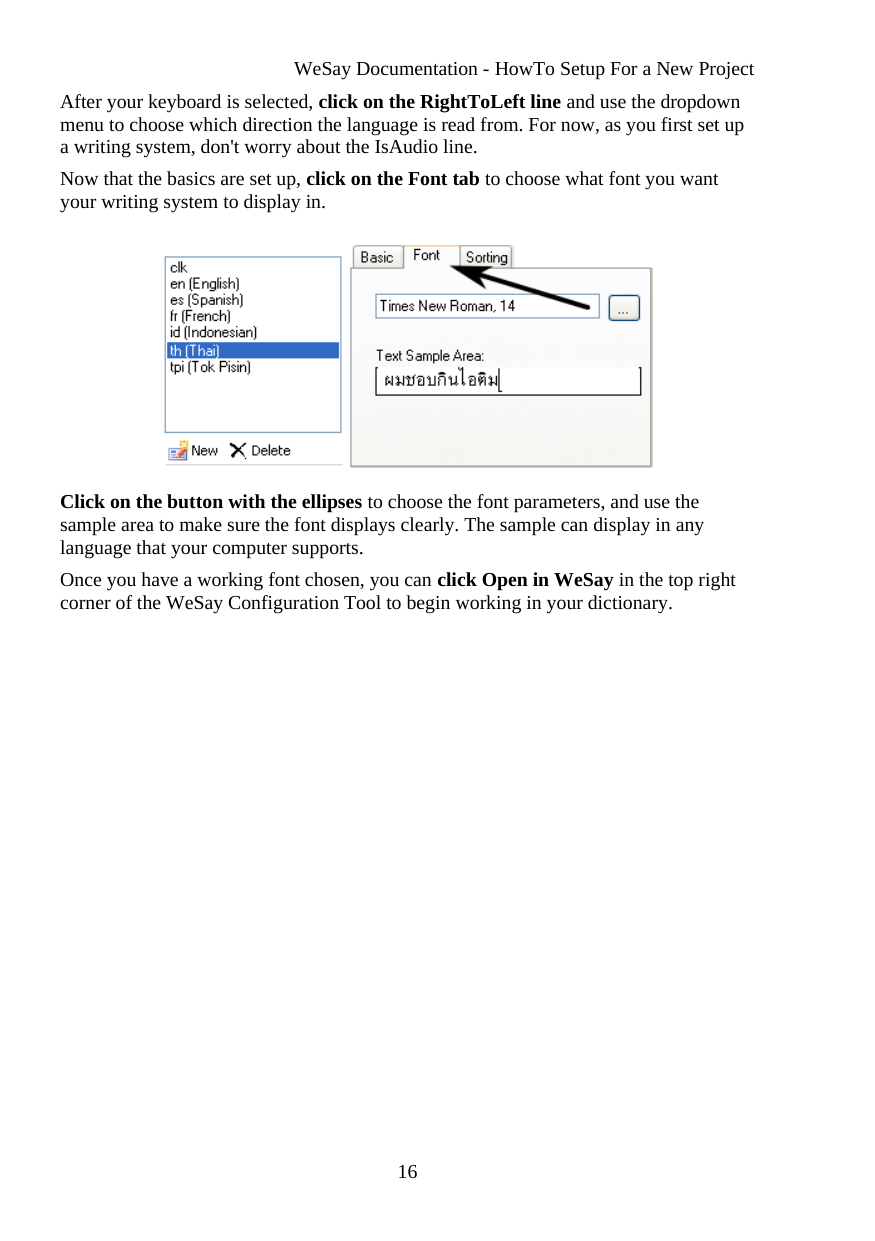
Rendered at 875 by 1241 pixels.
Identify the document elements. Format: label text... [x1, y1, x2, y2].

text Click on the button with the ellipses to choose the font parameters, and use the sample area to make sure the font displays clearly. The sample can display in any language that your computer supports. [60, 222, 754, 559]
text After your keyboard is selected, click on the RightToLeft line and use the dropdown menu to choose which direction the language is read from. For now, as you first set up a writing system, don't worry about the IsAudio line. [60, 90, 754, 158]
text Now that the basics are set up, click on the Font tab to choose what font you want your writing system to display in. [60, 167, 754, 213]
text Once you have a working font chosen, you can click Open in WeSay in the top right corner of the WeSay Configuration Tool to begin working in your dictionary. [60, 568, 754, 613]
picture [161, 244, 654, 468]
